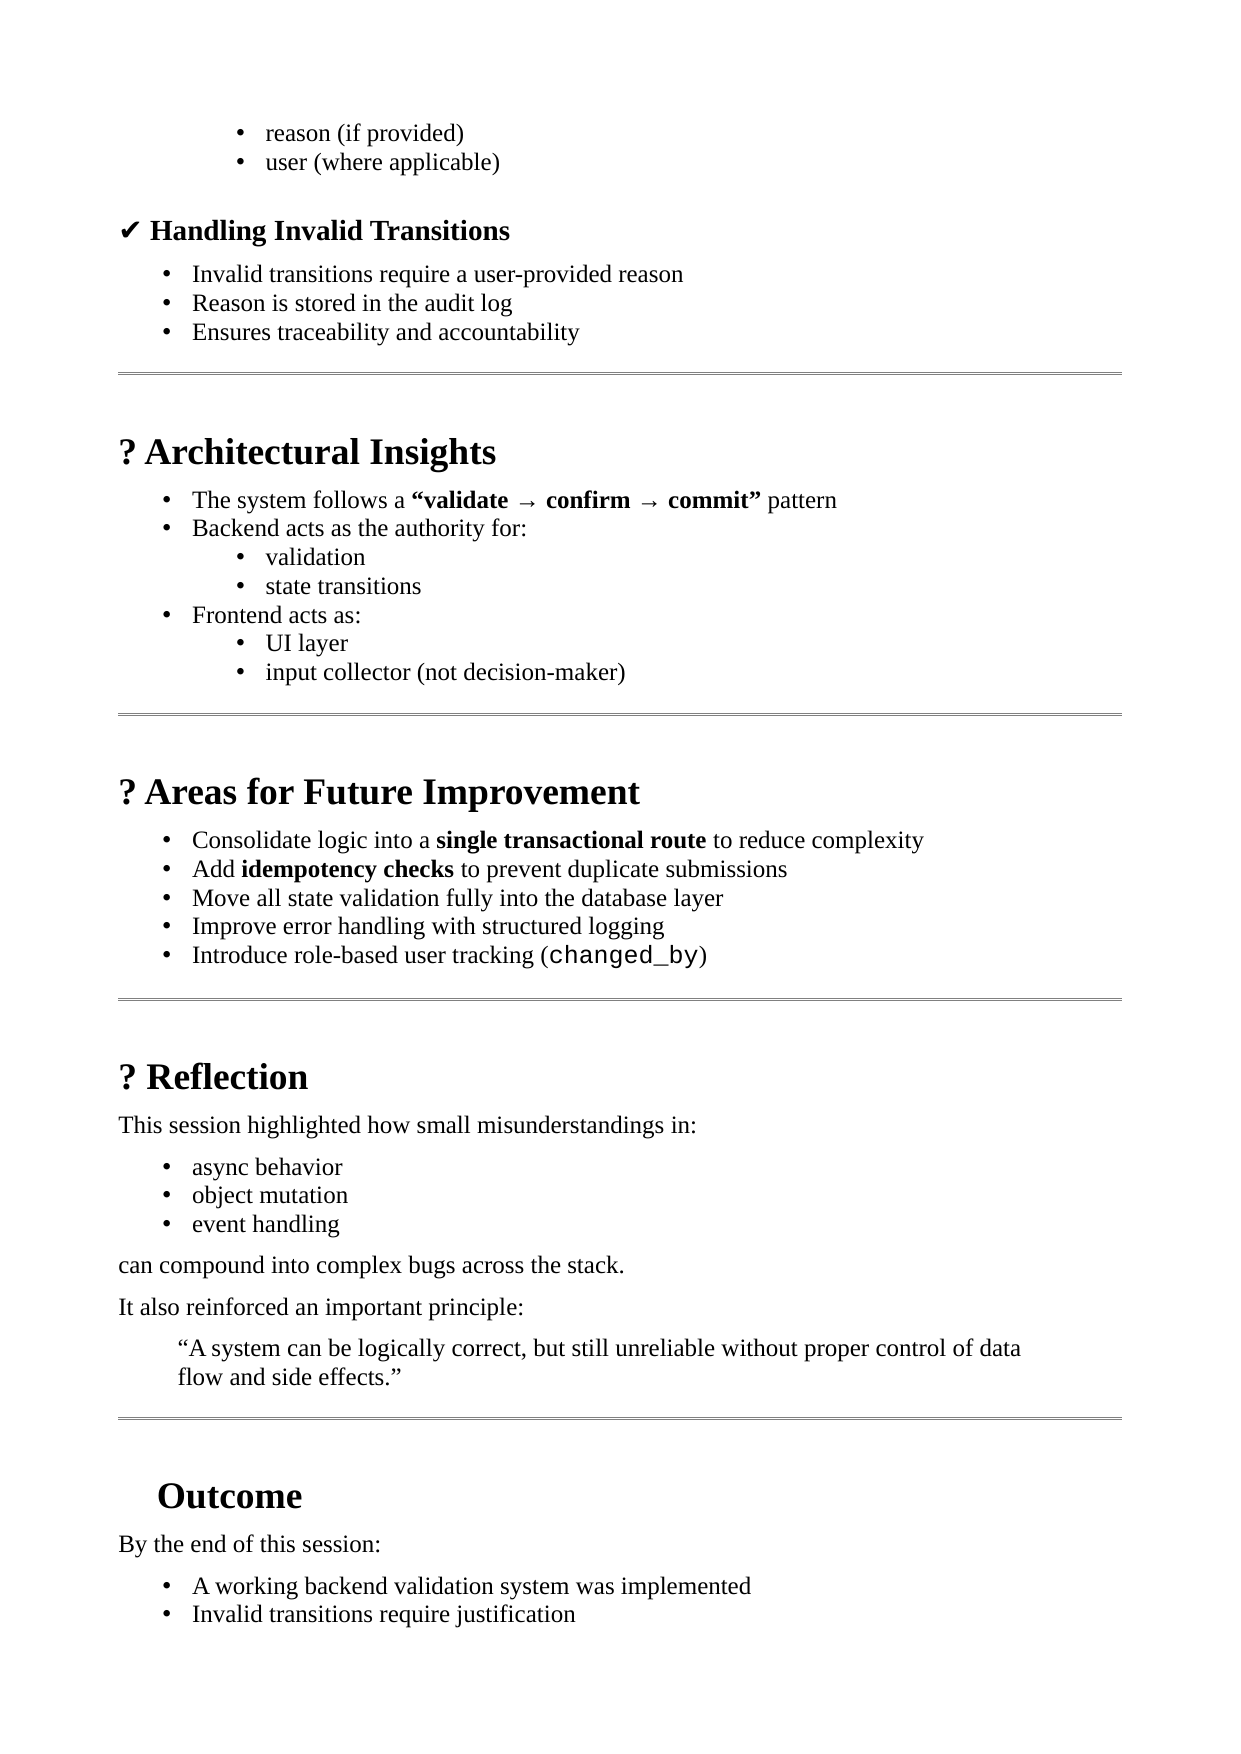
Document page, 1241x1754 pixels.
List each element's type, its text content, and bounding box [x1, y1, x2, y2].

subtitle ✔ Handling Invalid Transitions [118, 213, 1122, 247]
list validation [236, 542, 1122, 571]
list reason (if provided) [236, 118, 1122, 147]
list UI layer [236, 628, 1122, 657]
list async behavior [162, 1152, 1122, 1180]
list event handling [162, 1209, 1122, 1238]
list Ensures traceability and accountability [162, 317, 1122, 345]
list A working backend validation system was implemented [162, 1571, 1122, 1599]
subtitle ? Architectural Insights [118, 429, 1122, 472]
subtitle ? Areas for Future Improvement [118, 769, 1122, 813]
text “A system can be logically correct, but still unreliable without proper control of data flow and side effects.” [177, 1333, 1063, 1390]
list Improve error handling with structured logging [162, 911, 1122, 940]
text can compound into complex bugs across the stack. [118, 1250, 1122, 1279]
list user (where applicable) [236, 147, 1122, 176]
subtitle ✅ Outcome [118, 1474, 1122, 1517]
list The system follows a “validate → confirm → commit” pattern [162, 485, 1122, 513]
list Invalid transitions require a user-provided reason [162, 259, 1122, 288]
list Consolidate logic into a single transactional route to reduce complexity [162, 825, 1122, 854]
list Invalid transitions require justification [162, 1599, 1122, 1628]
list object mutation [162, 1180, 1122, 1209]
subtitle ? Reflection [118, 1055, 1122, 1098]
text This session highlighted how small misunderstandings in: [118, 1110, 1122, 1139]
list Introduce role-based user tracking (changed_by) [162, 940, 1122, 971]
list input collector (not decision-maker) [236, 657, 1122, 686]
text It also reinforced an important principle: [118, 1292, 1122, 1320]
list Frontend acts as: [162, 600, 1122, 628]
list Reason is stored in the audit log [162, 288, 1122, 317]
list Backend acts as the authority for: [162, 513, 1122, 542]
list state transitions [236, 571, 1122, 600]
list Add idempotency checks to prevent duplicate submissions [162, 854, 1122, 883]
list Move all state validation fully into the database layer [162, 883, 1122, 911]
text By the end of this session: [118, 1529, 1122, 1558]
